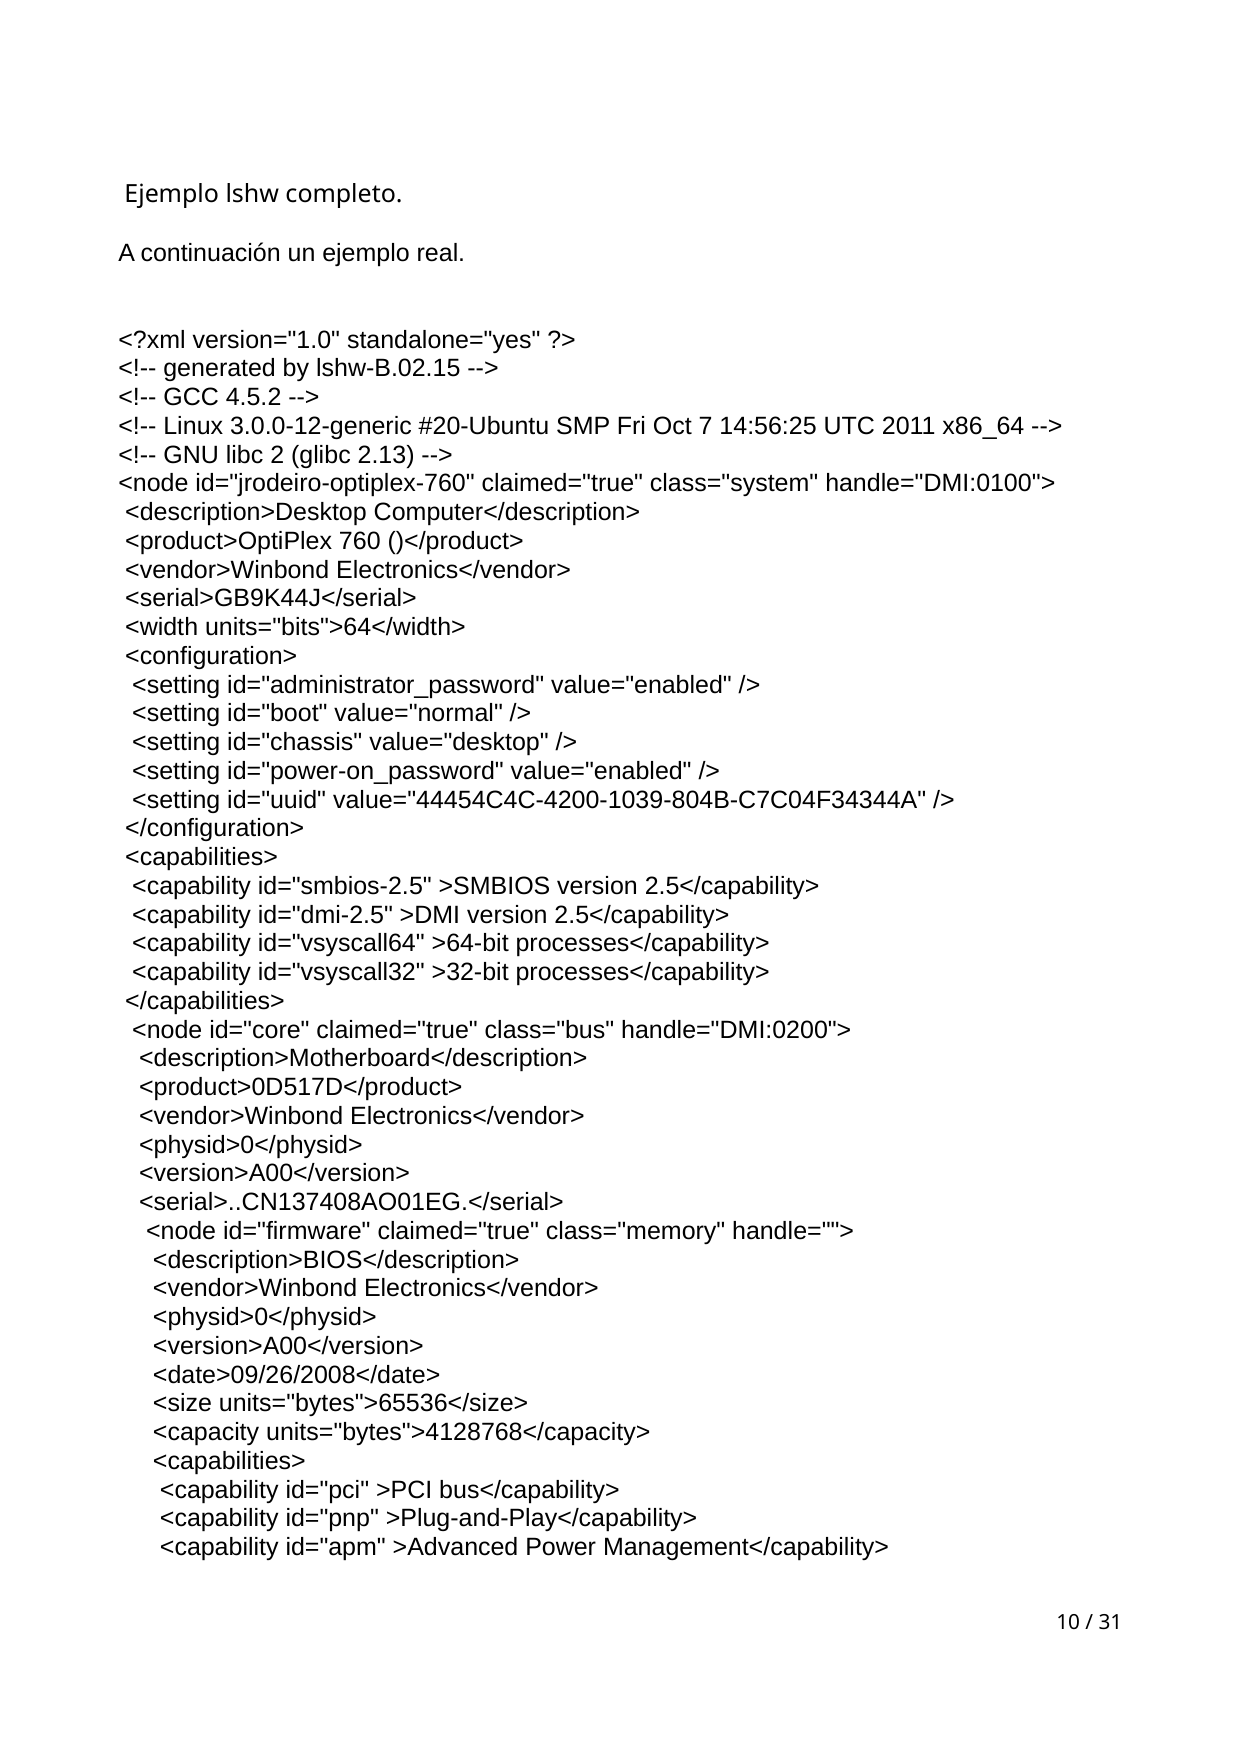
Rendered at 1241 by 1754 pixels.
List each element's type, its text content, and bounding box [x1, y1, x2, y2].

text A continuación un ejemplo real. [118, 238, 1122, 267]
text Ejemplo lshw completo. [118, 176, 1122, 210]
text <?xml version="1.0" standalone="yes" ?> <!-- generated by lshw-B.02.15 --> <!-- GCC 4.5.2 --> <!-- Linux 3.0.0-12-generic #20-Ubuntu SMP Fri Oct 7 14:56:25 UTC 2011 x86_64 --> <!-- GNU libc 2 (glibc 2.13) --> <node id="jrodeiro-optiplex-760" claimed="true" class="system" handle="DMI:0100"> <description>Desktop Computer</description> <product>OptiPlex 760 ()</product> <vendor>Winbond Electronics</vendor> <serial>GB9K44J</serial> <width units="bits">64</width> <configuration> <setting id="administrator_password" value="enabled" /> <setting id="boot" value="normal" /> <setting id="chassis" value="desktop" /> <setting id="power-on_password" value="enabled" /> <setting id="uuid" value="44454C4C-4200-1039-804B-C7C04F34344A" /> </configuration> <capabilities> <capability id="smbios-2.5" >SMBIOS version 2.5</capability> <capability id="dmi-2.5" >DMI version 2.5</capability> <capability id="vsyscall64" >64-bit processes</capability> <capability id="vsyscall32" >32-bit processes</capability> </capabilities> <node id="core" claimed="true" class="bus" handle="DMI:0200"> <description>Motherboard</description> <product>0D517D</product> <vendor>Winbond Electronics</vendor> <physid>0</physid> <version>A00</version> <serial>..CN137408AO01EG.</serial> <node id="firmware" claimed="true" class="memory" handle=""> <description>BIOS</description> <vendor>Winbond Electronics</vendor> <physid>0</physid> <version>A00</version> <date>09/26/2008</date> <size units="bytes">65536</size> <capacity units="bytes">4128768</capacity> <capabilities> <capability id="pci" >PCI bus</capability> <capability id="pnp" >Plug-and-Play</capability> <capability id="apm" >Advanced Power Management</capability> [118, 325, 1122, 1561]
